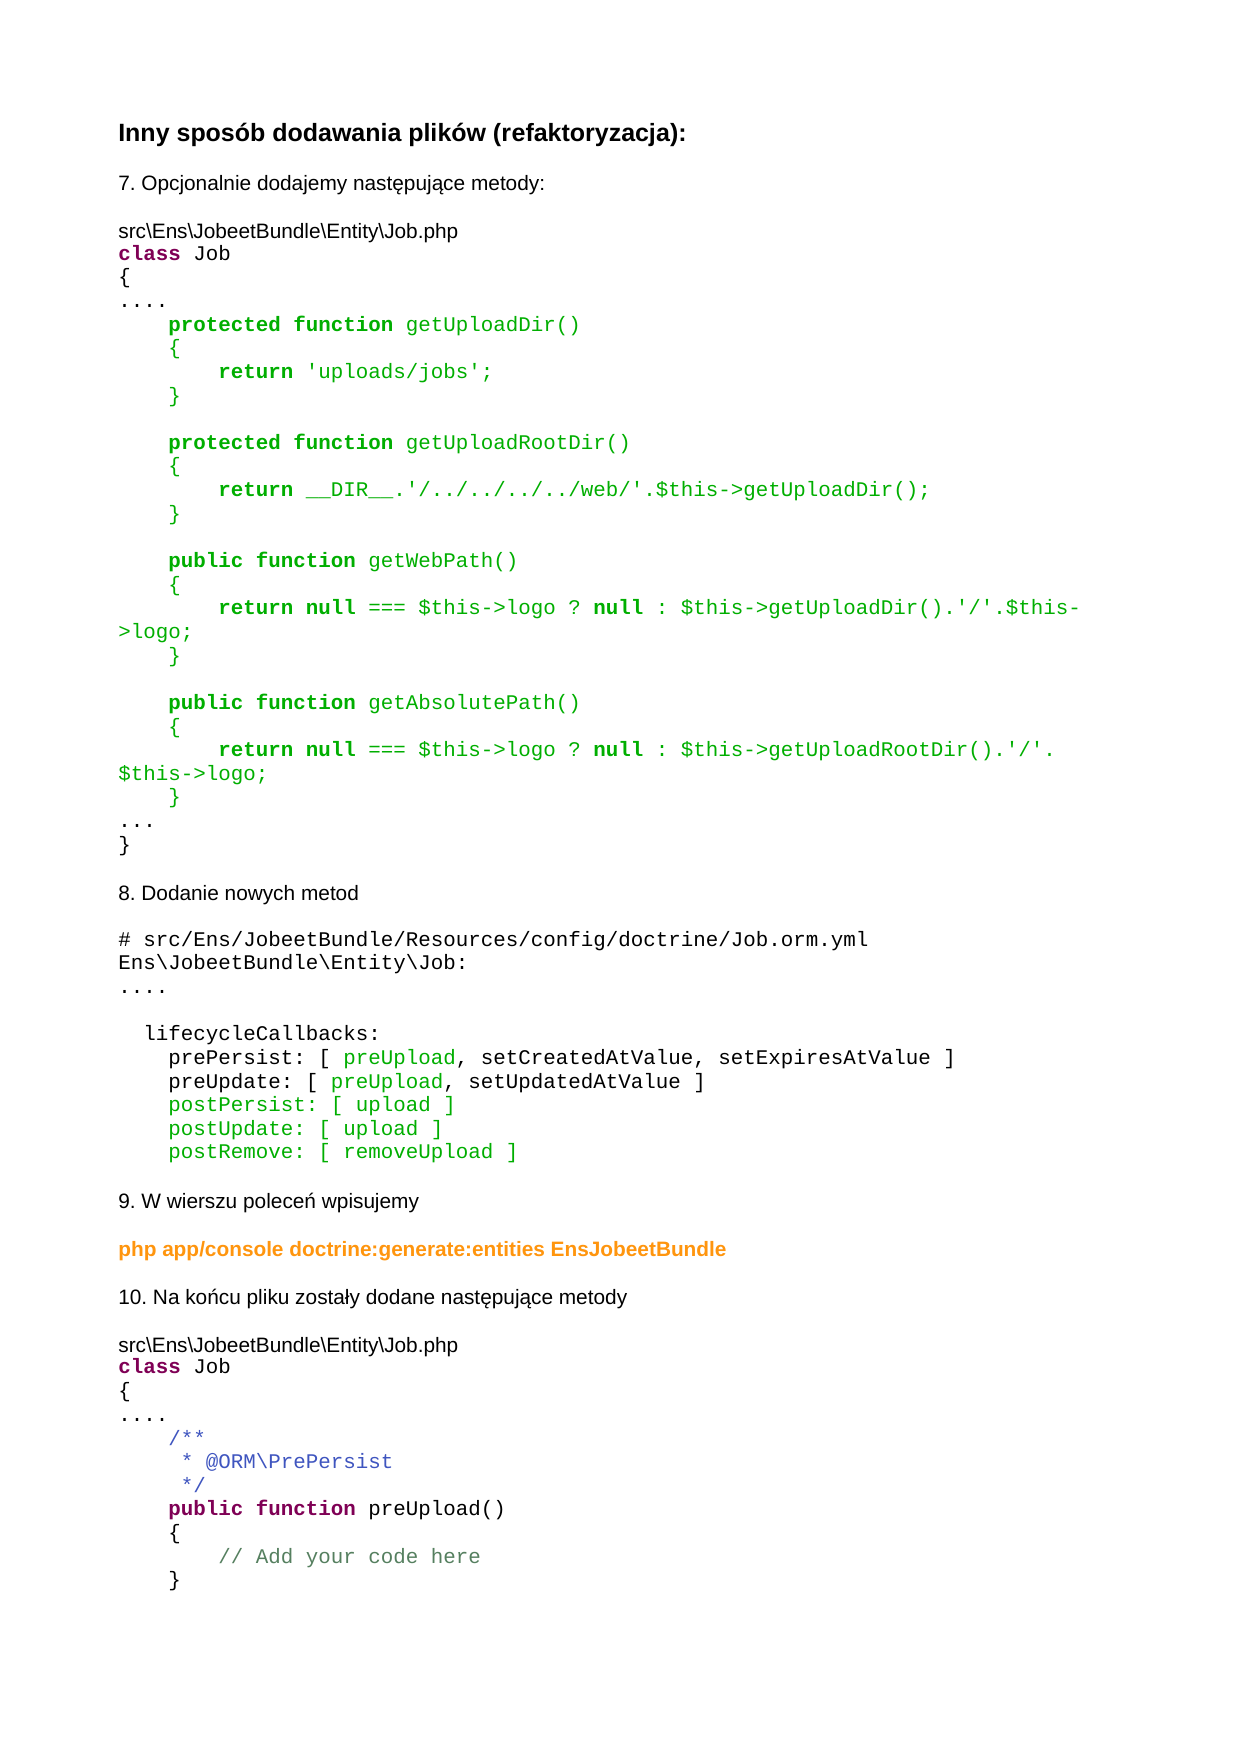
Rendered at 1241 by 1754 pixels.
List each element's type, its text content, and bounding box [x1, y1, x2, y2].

text preUpdate: [ preUpload, setUpdatedAtValue ] [118, 1071, 1122, 1094]
text return 'uploads/jobs'; [118, 361, 1122, 384]
text protected function getUploadRootDir() [118, 432, 1122, 456]
text return null === $this->logo ? null : $this->getUploadRootDir().'/'.$this->logo; [118, 739, 1122, 787]
text Ens\JobeetBundle\Entity\Job: [118, 952, 1122, 976]
text 9. W wierszu poleceń wpisujemy [118, 1189, 1122, 1213]
text { [118, 456, 1122, 479]
text public function getWebPath() [118, 550, 1122, 574]
text 10. Na końcu pliku zostały dodane następujące metody [118, 1285, 1122, 1309]
text postPersist: [ upload ] [118, 1094, 1122, 1118]
text .... [118, 290, 1122, 314]
text // Add your code here [118, 1546, 1122, 1569]
text * @ORM\PrePersist [118, 1451, 1122, 1475]
text { [118, 1522, 1122, 1546]
text # src/Ens/JobeetBundle/Resources/config/doctrine/Job.orm.yml [118, 929, 1122, 952]
text return __DIR__.'/../../../../web/'.$this->getUploadDir(); [118, 479, 1122, 503]
text class Job [118, 243, 1122, 266]
text /** [118, 1427, 1122, 1451]
text postRemove: [ removeUpload ] [118, 1142, 1122, 1165]
text .... [118, 1404, 1122, 1427]
text public function getAbsolutePath() [118, 692, 1122, 716]
text } [118, 787, 1122, 810]
text .... [118, 976, 1122, 1000]
text php app/console doctrine:generate:entities EnsJobeetBundle [118, 1237, 1122, 1261]
text } [118, 645, 1122, 668]
text src\Ens\JobeetBundle\Entity\Job.php [118, 1333, 1122, 1357]
text } [118, 384, 1122, 408]
text } [118, 503, 1122, 526]
text { [118, 337, 1122, 361]
text protected function getUploadDir() [118, 314, 1122, 337]
text lifecycleCallbacks: [118, 1023, 1122, 1047]
text */ [118, 1475, 1122, 1498]
text ... [118, 810, 1122, 834]
text } [118, 834, 1122, 857]
text src\Ens\JobeetBundle\Entity\Job.php [118, 219, 1122, 243]
text 7. Opcjonalnie dodajemy następujące metody: [118, 171, 1122, 195]
text { [118, 574, 1122, 597]
text public function preUpload() [118, 1498, 1122, 1522]
text { [118, 266, 1122, 290]
text class Job [118, 1357, 1122, 1380]
text Inny sposób dodawania plików (refaktoryzacja): [118, 118, 1122, 147]
text prePersist: [ preUpload, setCreatedAtValue, setExpiresAtValue ] [118, 1047, 1122, 1071]
text } [118, 1569, 1122, 1593]
text 8. Dodanie nowych metod [118, 881, 1122, 905]
text return null === $this->logo ? null : $this->getUploadDir().'/'.$this->logo; [118, 597, 1122, 645]
text { [118, 1380, 1122, 1404]
text postUpdate: [ upload ] [118, 1118, 1122, 1142]
text { [118, 716, 1122, 739]
